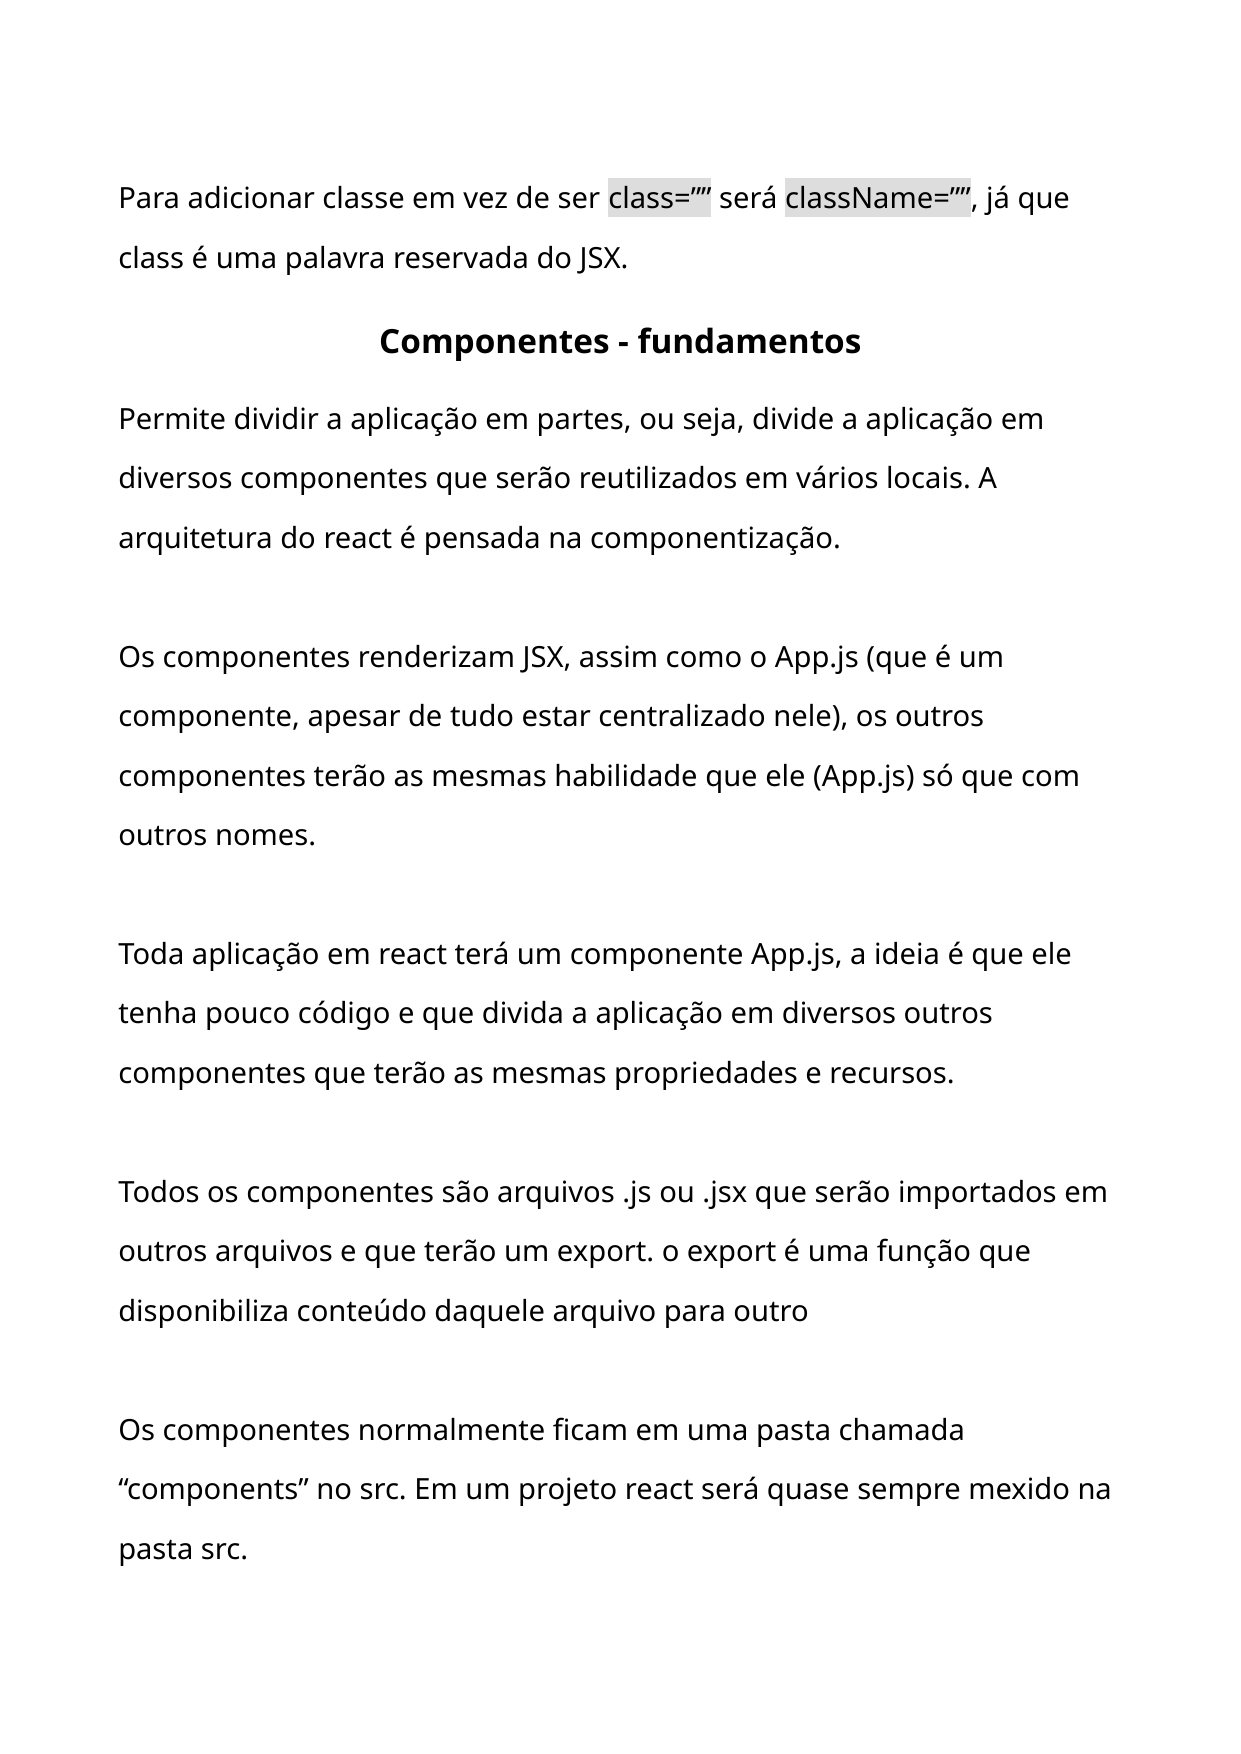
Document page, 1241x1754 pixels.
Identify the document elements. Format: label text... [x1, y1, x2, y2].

text Permite dividir a aplicação em partes, ou seja, divide a aplicação em diversos componentes que serão reutilizados em vários locais. A arquitetura do react é pensada na componentização. [118, 398, 1122, 557]
text Os componentes normalmente ficam em uma pasta chamada “components” no src. Em um projeto react será quase sempre mexido na pasta src. [118, 1409, 1122, 1568]
text Todos os componentes são arquivos .js ou .jsx que serão importados em outros arquivos e que terão um export. o export é uma função que disponibiliza conteúdo daquele arquivo para outro [118, 1171, 1122, 1330]
text Para adicionar classe em vez de ser class=”” será className=””, já que class é uma palavra reservada do JSX. [118, 178, 1122, 277]
text Toda aplicação em react terá um componente App.js, a ideia é que ele tenha pouco código e que divida a aplicação em diversos outros componentes que terão as mesmas propriedades e recursos. [118, 933, 1122, 1092]
subtitle Componentes - fundamentos [118, 317, 1122, 363]
text Os componentes renderizam JSX, assim como o App.js (que é um componente, apesar de tudo estar centralizado nele), os outros componentes terão as mesmas habilidade que ele (App.js) só que com outros nomes. [118, 636, 1122, 854]
